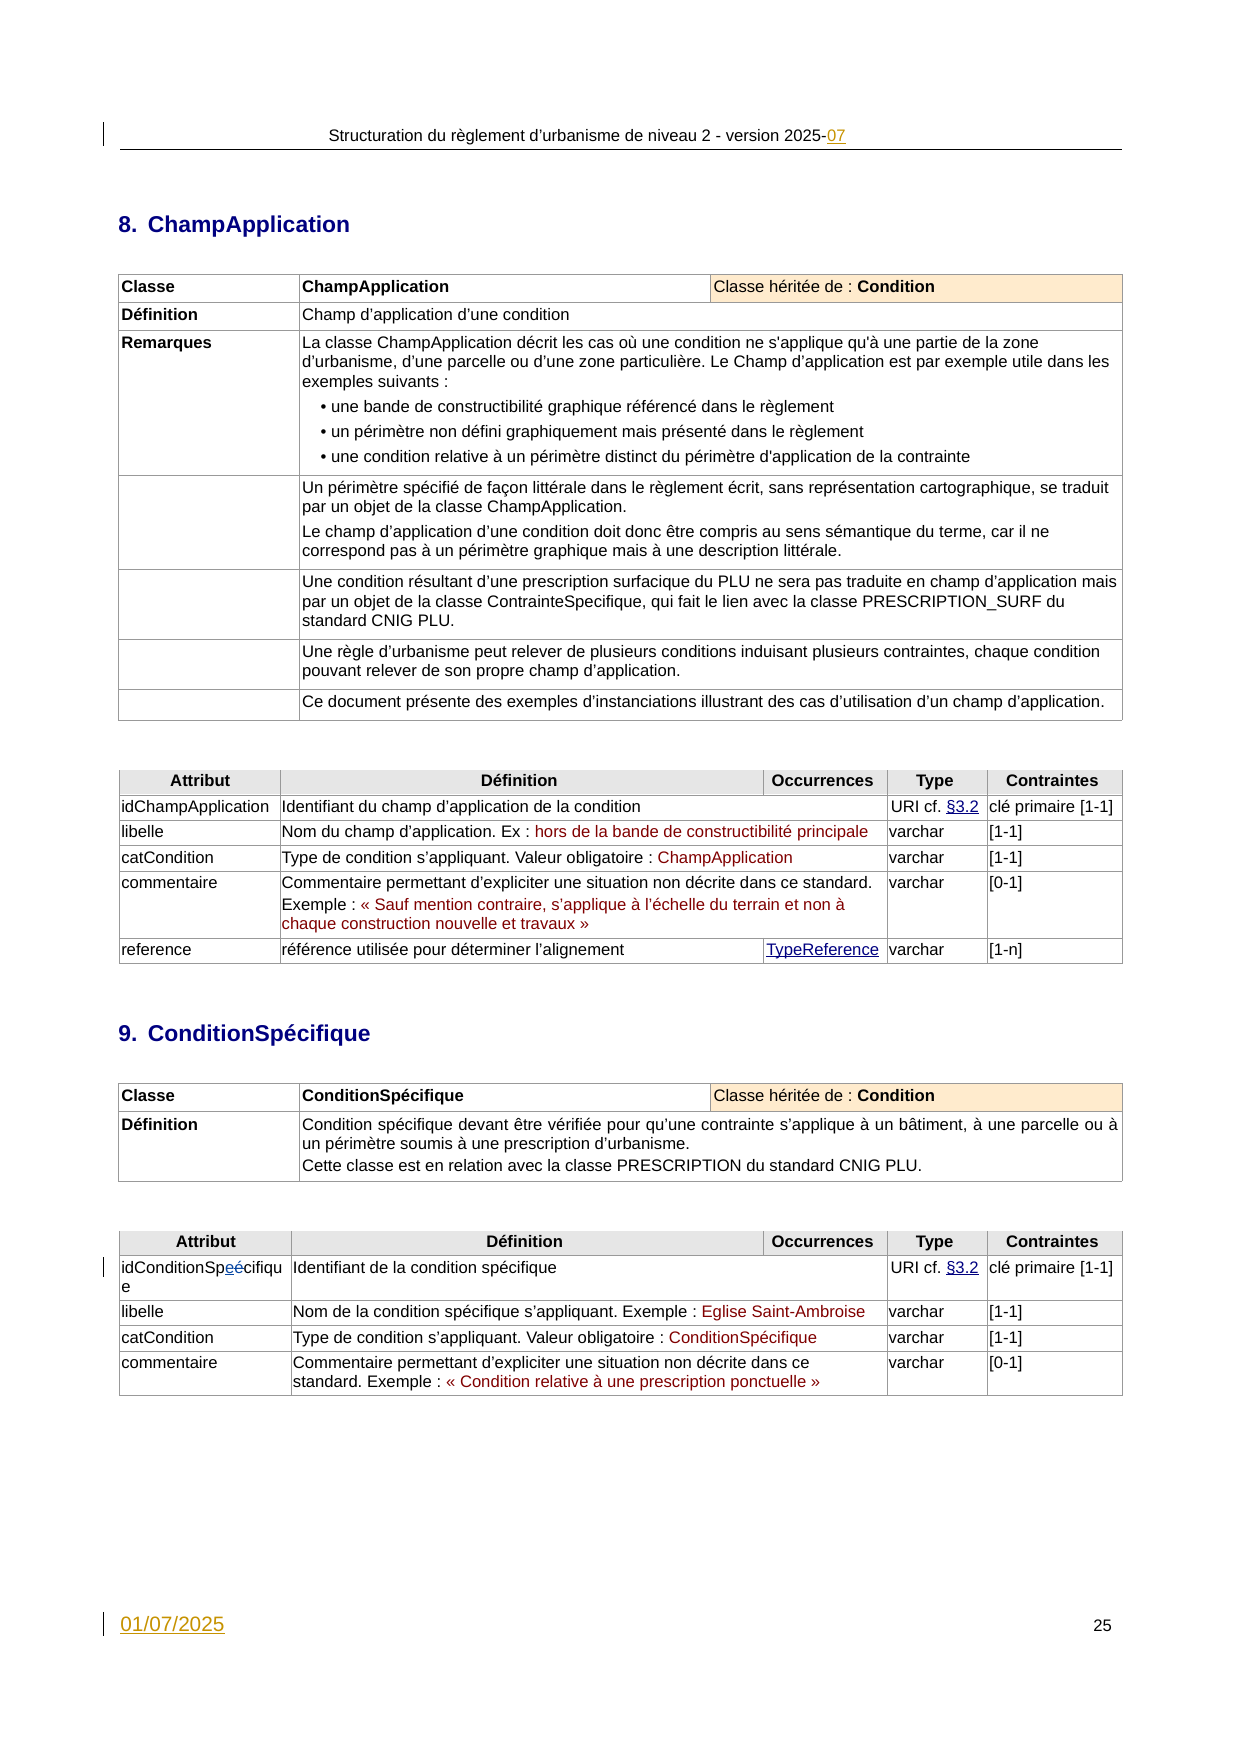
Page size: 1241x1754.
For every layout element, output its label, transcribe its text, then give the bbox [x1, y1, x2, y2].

table_cell Un périmètre spécifié de façon littérale dans le règlement écrit, sans représentation cartographique, se traduit par un objet de la classe ChampApplication. Le champ d’application d’une condition doit donc être compris au sens sémantique du terme, car il ne correspond pas à un périmètre graphique mais à une description littérale. [300, 476, 1122, 569]
table_header Occurrences [764, 770, 887, 794]
table_cell URI cf. §3.2 [888, 796, 987, 820]
table_cell clé primaire [1-1] [988, 796, 1122, 820]
table_cell Remarques [119, 331, 299, 475]
table_cell varchar [888, 1326, 987, 1351]
table_cell Une condition résultant d’une prescription surfacique du PLU ne sera pas traduite en champ d’application mais par un objet de la classe ContrainteSpecifique, qui fait le lien avec la classe PRESCRIPTION_SURF du standard CNIG PLU. [300, 570, 1122, 638]
table_cell Champ d’application d’une condition [300, 303, 1122, 330]
table_header Classe [119, 1084, 299, 1111]
table_cell URI cf. §3.2 [888, 1256, 987, 1300]
table_cell ‍commentaire [120, 1352, 291, 1395]
table_cell varchar [888, 1301, 987, 1325]
table_cell catCondition [120, 1326, 291, 1351]
table_header Définition [292, 1231, 763, 1255]
table_cell clé primaire [1-1] [988, 1256, 1122, 1300]
table_cell libelle [120, 1301, 291, 1325]
table_header Classe héritée de : Condition [711, 275, 1122, 302]
table_cell varchar [888, 846, 987, 871]
table_cell [119, 640, 299, 689]
table_header Type [888, 1231, 987, 1255]
table_cell varchar [888, 939, 987, 963]
table_cell Condition spécifique devant être vérifiée pour qu’une contrainte s’applique à un bâtiment, à une parcelle ou à un périmètre soumis à une prescription d’urbanisme. Cette classe est en relation avec la classe PRESCRIPTION du standard CNIG PLU. [300, 1112, 1122, 1181]
table_cell ‍commentaire [120, 872, 280, 937]
table_cell reference [120, 939, 280, 963]
table_cell Une règle d’urbanisme peut relever de plusieurs conditions induisant plusieurs contraintes, chaque condition pouvant relever de son propre champ d’application. [300, 640, 1122, 689]
table_header ConditionSpécifique [300, 1084, 710, 1111]
table_cell Identifiant du champ d’application de la condition [281, 796, 887, 820]
table_cell [1-1] [988, 821, 1122, 845]
table_cell référence utilisée pour déterminer l’alignement [281, 939, 763, 963]
table_cell Nom du champ d’application. Ex : hors de la bande de constructibilité principale [281, 821, 887, 845]
table_header Définition [281, 770, 763, 794]
table_cell Type de condition s’appliquant. Valeur obligatoire : ConditionSpécifique [292, 1326, 887, 1351]
table_cell idConditionSpecifique [120, 1256, 291, 1300]
table_cell Définition [119, 1112, 299, 1181]
subtitle ChampApplication [118, 211, 1122, 237]
table_header Contraintes [988, 1231, 1122, 1255]
table_cell Identifiant de la condition spécifique [292, 1256, 887, 1300]
table_header Classe [119, 275, 299, 302]
table_header Occurrences [764, 1231, 887, 1255]
table_cell varchar [888, 872, 987, 937]
table_cell [119, 476, 299, 569]
table_header Attribut [120, 1231, 291, 1255]
table_cell idChampApplication [120, 796, 280, 820]
table_cell varchar [888, 1352, 987, 1395]
table_cell libelle [120, 821, 280, 845]
table_cell [1-1] [988, 1326, 1122, 1351]
table_cell Ce document présente des exemples d’instanciations illustrant des cas d’utilisation d’un champ d’application. [300, 690, 1122, 720]
table_cell [1-1] [988, 1301, 1122, 1325]
table_cell Nom de la condition spécifique s’appliquant. Exemple : Eglise Saint-Ambroise [292, 1301, 887, 1325]
table_cell La classe ChampApplication décrit les cas où une condition ne s'applique qu'à une partie de la zone d’urbanisme, d’une parcelle ou d’une zone particulière. Le Champ d’application est par exemple utile dans les exemples suivants : • une bande de constructibilité graphique référencé dans le règlement • un périmètre non défini graphiquement mais présenté dans le règlement • une condition relative à un périmètre distinct du périmètre d'application de la contrainte [300, 331, 1122, 475]
table_cell varchar [888, 821, 987, 845]
table_cell Commentaire permettant d’expliciter une situation non décrite dans ce standard. Exemple : « Sauf mention contraire, s’applique à l’échelle du terrain et non à chaque construction nouvelle et travaux » [281, 872, 887, 937]
table_header Contraintes [988, 770, 1122, 794]
table_cell Commentaire permettant d’expliciter une situation non décrite dans ce standard. Exemple : « Condition relative à une prescription ponctuelle » [292, 1352, 887, 1395]
table_header Classe héritée de : Condition [711, 1084, 1122, 1111]
table_header Type [888, 770, 987, 794]
subtitle ConditionSpécifique [118, 1020, 1122, 1046]
table_cell [119, 570, 299, 638]
table_cell [0-1] [988, 1352, 1122, 1395]
table_cell [0-1] [988, 872, 1122, 937]
table_cell [119, 690, 299, 720]
table_cell Type de condition s’appliquant. Valeur obligatoire : ChampApplication [281, 846, 887, 871]
table_header ChampApplication [300, 275, 710, 302]
table_cell catCondition [120, 846, 280, 871]
table_cell [1-1] [988, 846, 1122, 871]
table_cell [1-n] [988, 939, 1122, 963]
table_cell TypeReference [764, 939, 887, 963]
table_cell Définition [119, 303, 299, 330]
table_header Attribut [120, 770, 280, 794]
